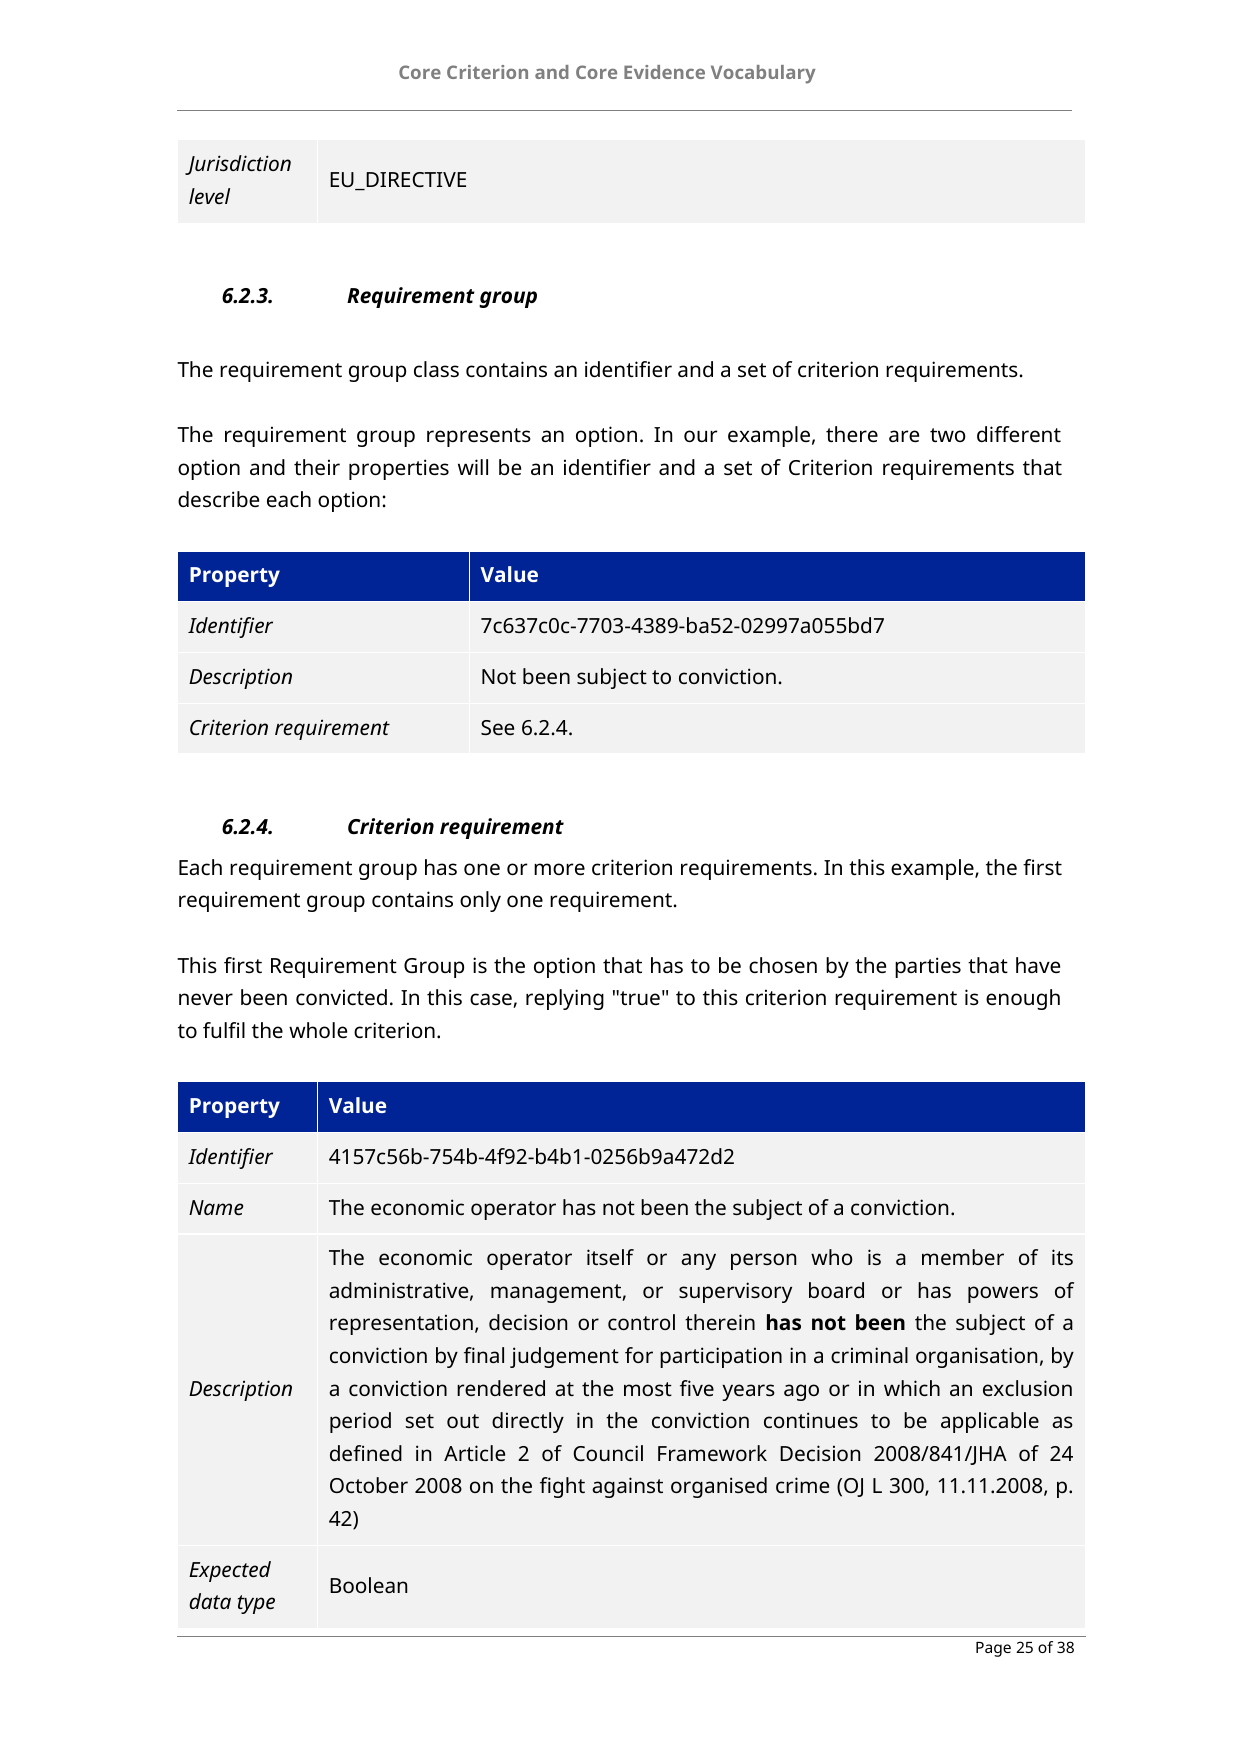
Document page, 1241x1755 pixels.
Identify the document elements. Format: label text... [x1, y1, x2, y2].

table_cell Criterion requirement [178, 704, 469, 753]
text The requirement group class contains an identifier and a set of criterion requirements. [177, 355, 1063, 383]
table_header Property [178, 552, 469, 601]
text The requirement group represents an option. In our example, there are two different option and their properties will be an identifier and a set of Criterion requirements that describe each option: [177, 420, 1063, 514]
table_header Property [178, 1082, 317, 1132]
table_cell See 6.2.4. [470, 704, 1085, 753]
table_cell Not been subject to conviction. [470, 653, 1085, 703]
table_cell 7c637c0c-7703-4389-ba52-02997a055bd7 [470, 602, 1085, 652]
subtitle Criterion requirement [222, 812, 1063, 841]
table_cell 4157c56b-754b-4f92-b4b1-0256b9a472d2 [318, 1133, 1085, 1183]
table_cell Description [178, 653, 469, 703]
table_cell The economic operator itself or any person who is a member of its administrative, management, or supervisory board or has powers of representation, decision or control therein has not been the subject of a conviction by final judgement for participation in a criminal organisation, by a conviction rendered at the most five years ago or in which an exclusion period set out directly in the conviction continues to be applicable as defined in Article 2 of Council Framework Decision 2008/841/JHA of 24 October 2008 on the fight against organised crime (OJ L 300, 11.11.2008, p. 42) [318, 1235, 1085, 1545]
table_cell Description [178, 1235, 317, 1545]
subtitle Requirement group [222, 281, 1063, 310]
table_cell EU_DIRECTIVE [318, 140, 1085, 223]
table_cell Identifier [178, 1133, 317, 1183]
table_header Value [318, 1082, 1085, 1132]
table_cell Expected data type [178, 1546, 317, 1628]
table_cell Jurisdiction level [178, 140, 317, 223]
text Each requirement group has one or more criterion requirements. In this example, the first requirement group contains only one requirement. [177, 853, 1063, 914]
table_cell Identifier [178, 602, 469, 652]
table_cell Boolean [318, 1546, 1085, 1628]
table_cell Name [178, 1184, 317, 1233]
text This first Requirement Group is the option that has to be chosen by the parties that have never been convicted. In this case, replying "true" to this criterion requirement is enough to fulfil the whole criterion. [177, 951, 1063, 1044]
table_header Value [470, 552, 1085, 601]
table_cell The economic operator has not been the subject of a conviction. [318, 1184, 1085, 1233]
